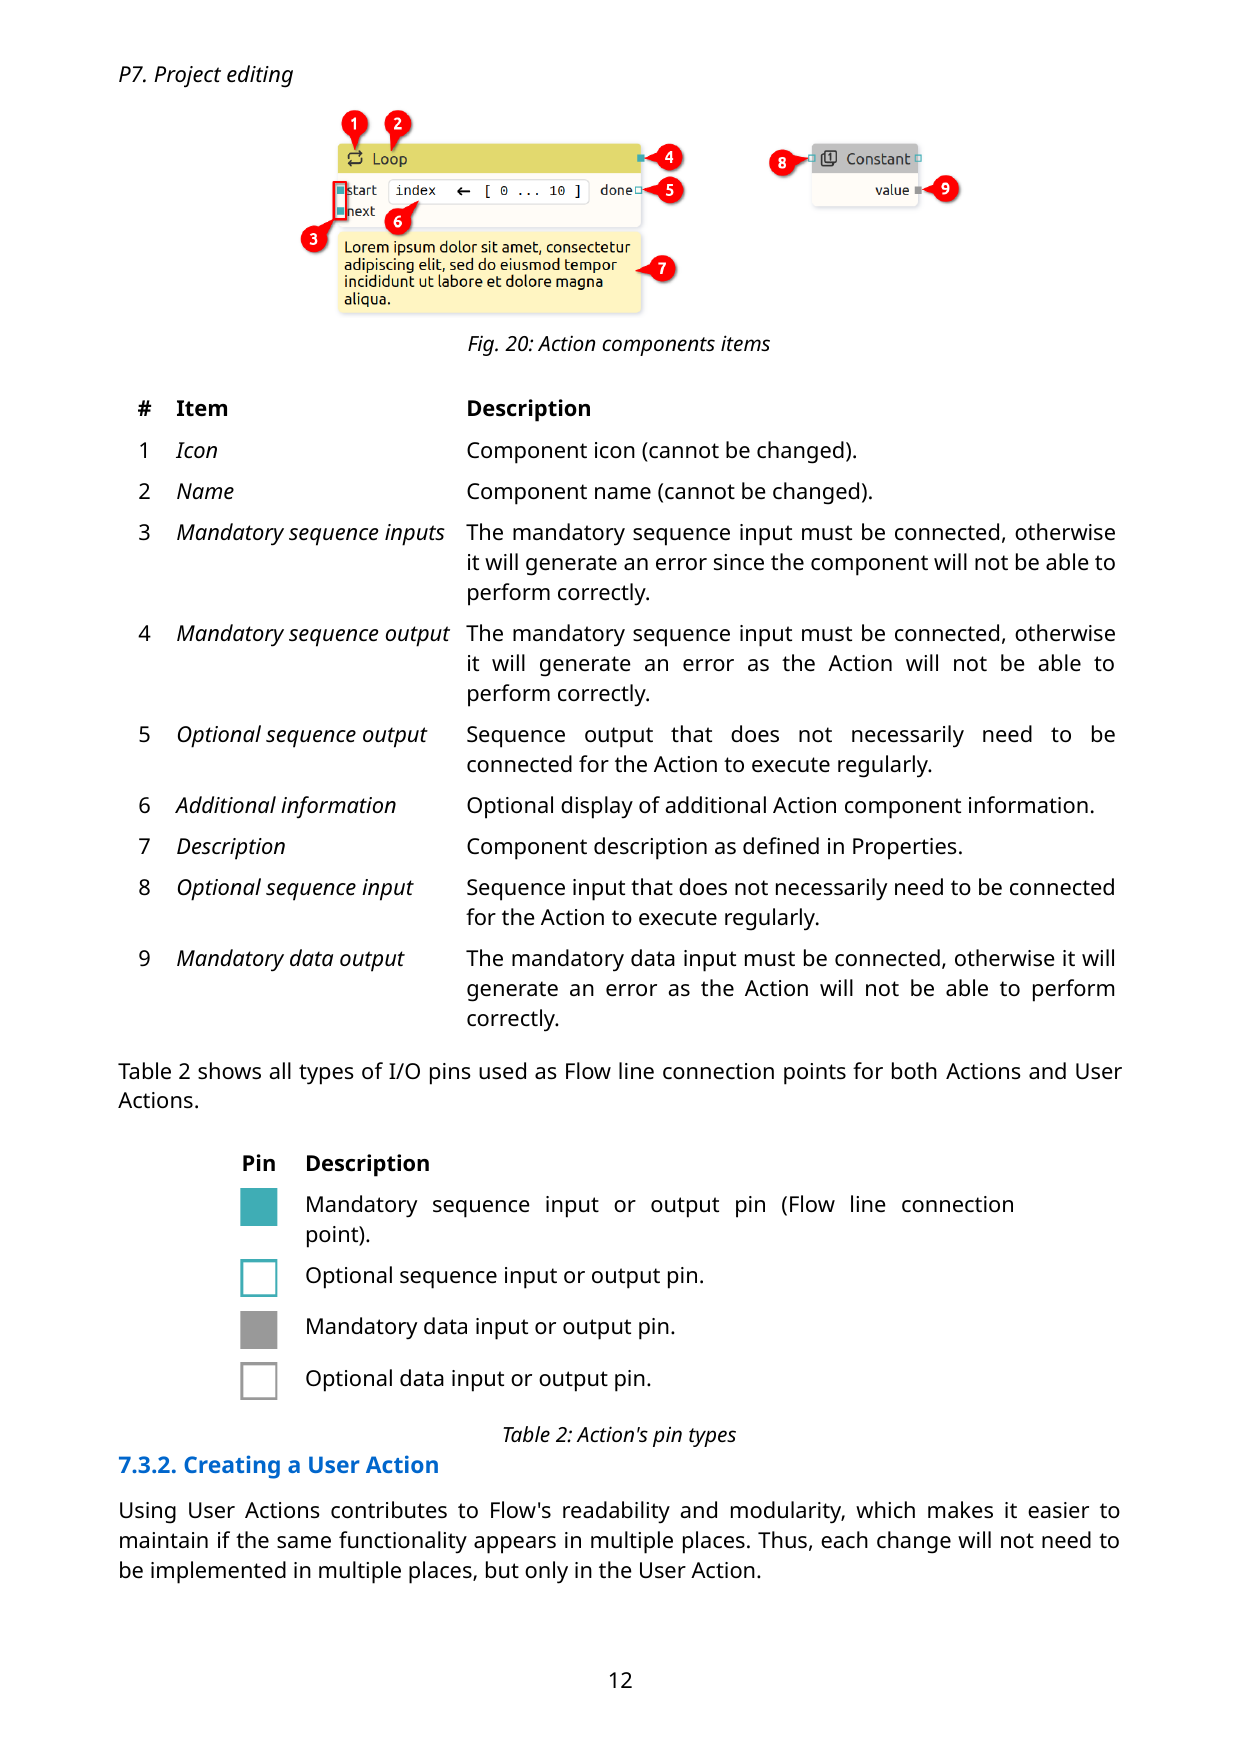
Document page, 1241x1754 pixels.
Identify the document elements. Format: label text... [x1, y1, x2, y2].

table_header Description [299, 1142, 1022, 1183]
table_header # [118, 388, 170, 429]
text Using User Actions contributes to Flow's readability and modularity, which makes it easier to maintain if the same functionality appears in multiple places. Thus, each change will not need to be implemented in multiple places, but only in the User Action. [118, 1495, 1122, 1584]
table_cell 7 [118, 825, 170, 867]
table_cell [219, 1400, 299, 1408]
table_cell Mandatory sequence inputs [170, 511, 460, 612]
table_cell [219, 1357, 299, 1362]
table_cell 9 [118, 938, 170, 1038]
table_cell Optional display of additional Action component information. [460, 784, 1123, 825]
table_cell The mandatory data input must be connected, otherwise it will generate an error as the Action will not be able to perform correctly. [460, 938, 1123, 1038]
table_cell [219, 1363, 240, 1399]
text Fig. 20: Action components items [118, 318, 1122, 358]
table_cell 6 [118, 784, 170, 825]
table_header Item [170, 388, 460, 429]
table_cell The mandatory sequence input must be connected, otherwise it will generate an error since the component will not be able to perform correctly. [460, 511, 1123, 612]
table_cell 3 [118, 511, 170, 612]
table_cell Optional data input or output pin. [299, 1357, 1022, 1408]
table_cell Additional information [170, 784, 460, 825]
table_header Description [460, 388, 1123, 429]
table_cell Mandatory data input or output pin. [299, 1305, 1022, 1357]
picture [240, 1259, 278, 1297]
table_cell [219, 1183, 299, 1254]
table_cell The mandatory sequence input must be connected, otherwise it will generate an error as the Action will not be able to perform correctly. [460, 612, 1123, 713]
table_cell Mandatory sequence output [170, 612, 460, 713]
picture [118, 106, 1123, 318]
table_cell [219, 1254, 299, 1305]
table_cell 2 [118, 470, 170, 511]
table_cell Component name (cannot be changed). [460, 470, 1123, 511]
table_cell Component icon (cannot be changed). [460, 429, 1123, 470]
table_header Pin [219, 1142, 299, 1183]
table_cell Optional sequence output [170, 713, 460, 784]
subtitle [118, 1142, 1122, 1421]
table_cell 5 [118, 713, 170, 784]
table_cell 4 [118, 612, 170, 713]
table_cell Optional sequence input [170, 867, 460, 938]
table_cell Mandatory data output [170, 938, 460, 1038]
text Table 2 shows all types of I/O pins used as Flow line connection points for both Actions and User Actions. [118, 1056, 1122, 1115]
picture [240, 1362, 278, 1400]
table_cell Sequence output that does not necessarily need to be connected for the Action to execute regularly. [460, 713, 1123, 784]
table_cell Description [170, 825, 460, 867]
table_cell Component description as defined in Properties. [460, 825, 1123, 867]
table_cell Name [170, 470, 460, 511]
table_cell [219, 1305, 299, 1357]
table_cell 8 [118, 867, 170, 938]
list Table 2: Action's pin types [118, 1421, 1122, 1449]
picture [240, 1188, 278, 1226]
table_cell Optional sequence input or output pin. [299, 1254, 1022, 1305]
table_cell Mandatory sequence input or output pin (Flow line connection point). [299, 1183, 1022, 1254]
table_cell [278, 1363, 299, 1399]
table_cell Icon [170, 429, 460, 470]
subtitle Creating a User Action [118, 1449, 1122, 1480]
table_cell Sequence input that does not necessarily need to be connected for the Action to execute regularly. [460, 867, 1123, 938]
table_cell 1 [118, 429, 170, 470]
picture [240, 1311, 278, 1349]
